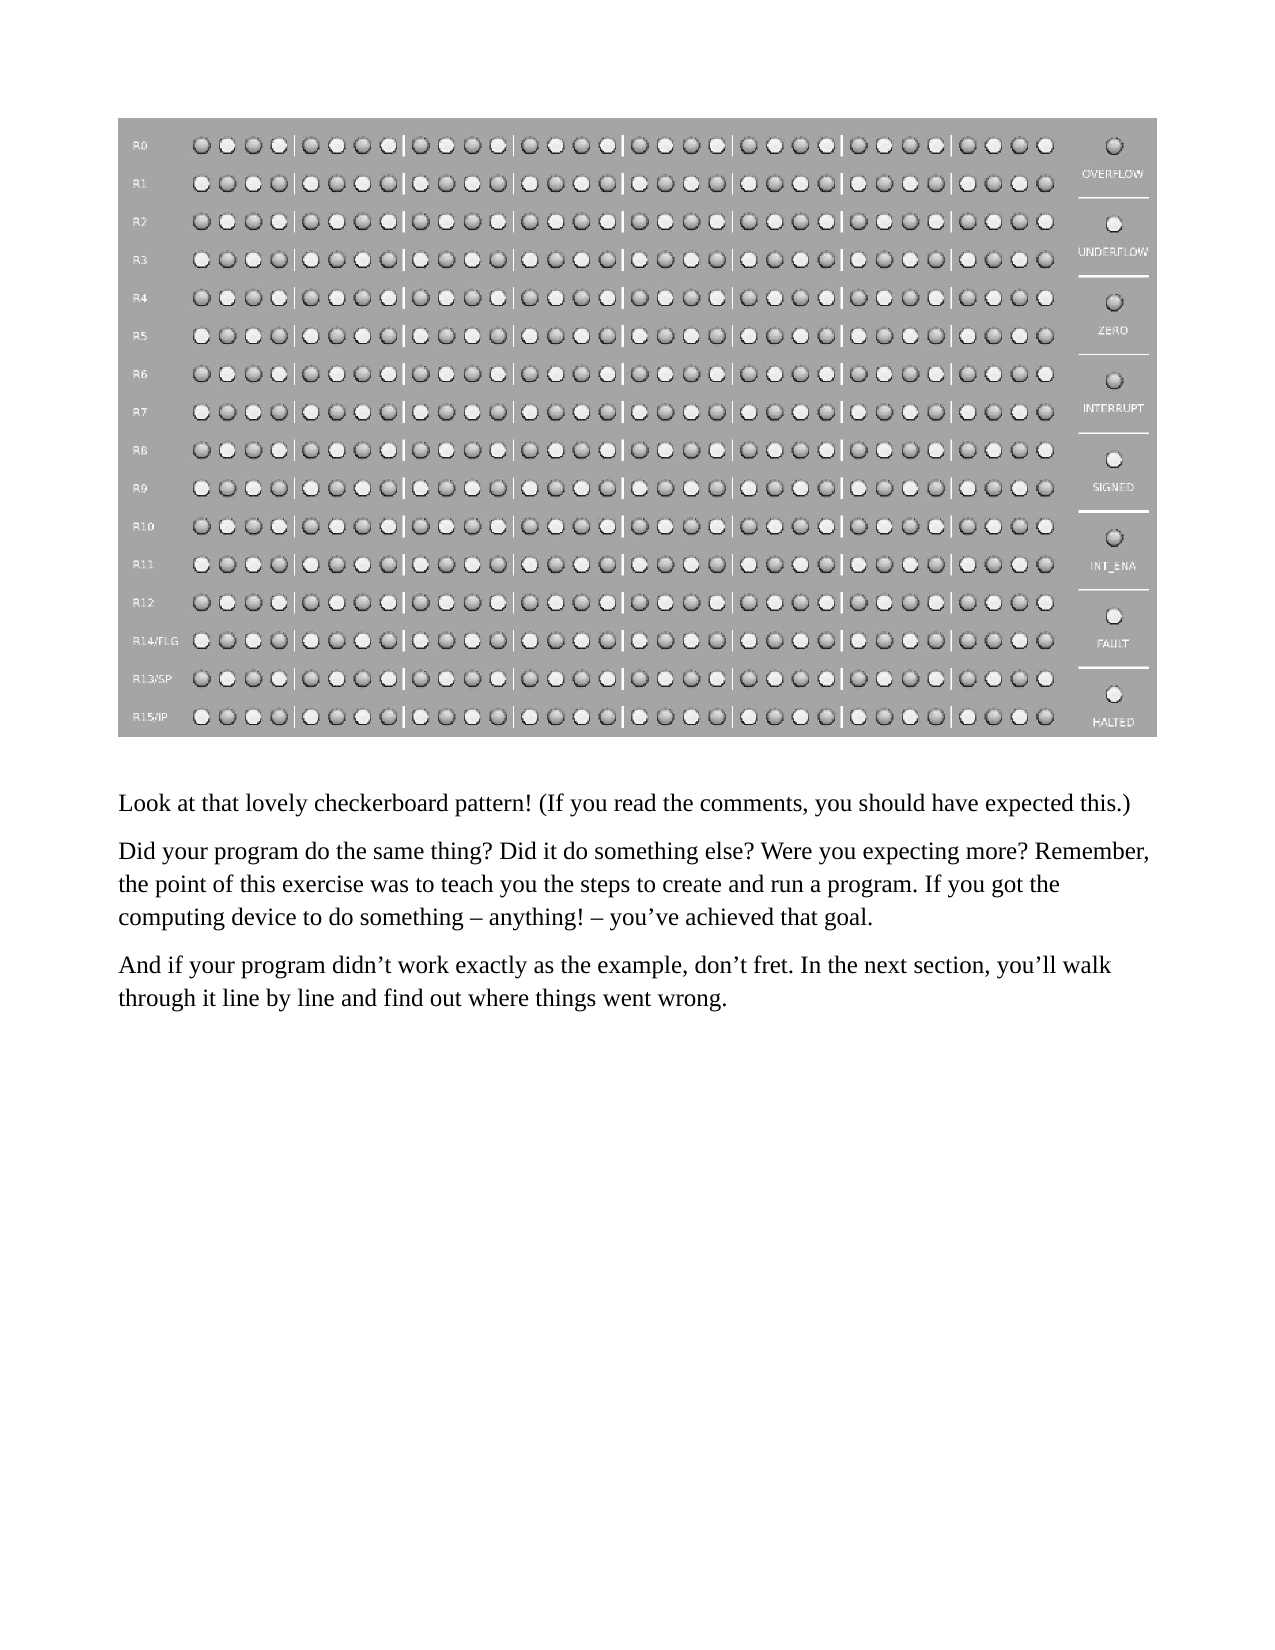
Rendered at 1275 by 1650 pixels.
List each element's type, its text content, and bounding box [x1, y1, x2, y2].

text And if your program didn’t work exactly as the example, don’t fret. In the next section, you’ll walk through it line by line and find out where things went wrong. [118, 950, 1157, 1012]
text Did your program do the same thing? Did it do something else? Were you expecting more? Remember, the point of this exercise was to teach you the steps to create and run a program. If you got the computing device to do something – anything! – you’ve achieved that goal. [118, 836, 1157, 931]
text Look at that lovely checkerboard pattern! (If you read the comments, you should have expected this.) [118, 788, 1157, 817]
picture [118, 118, 1157, 737]
